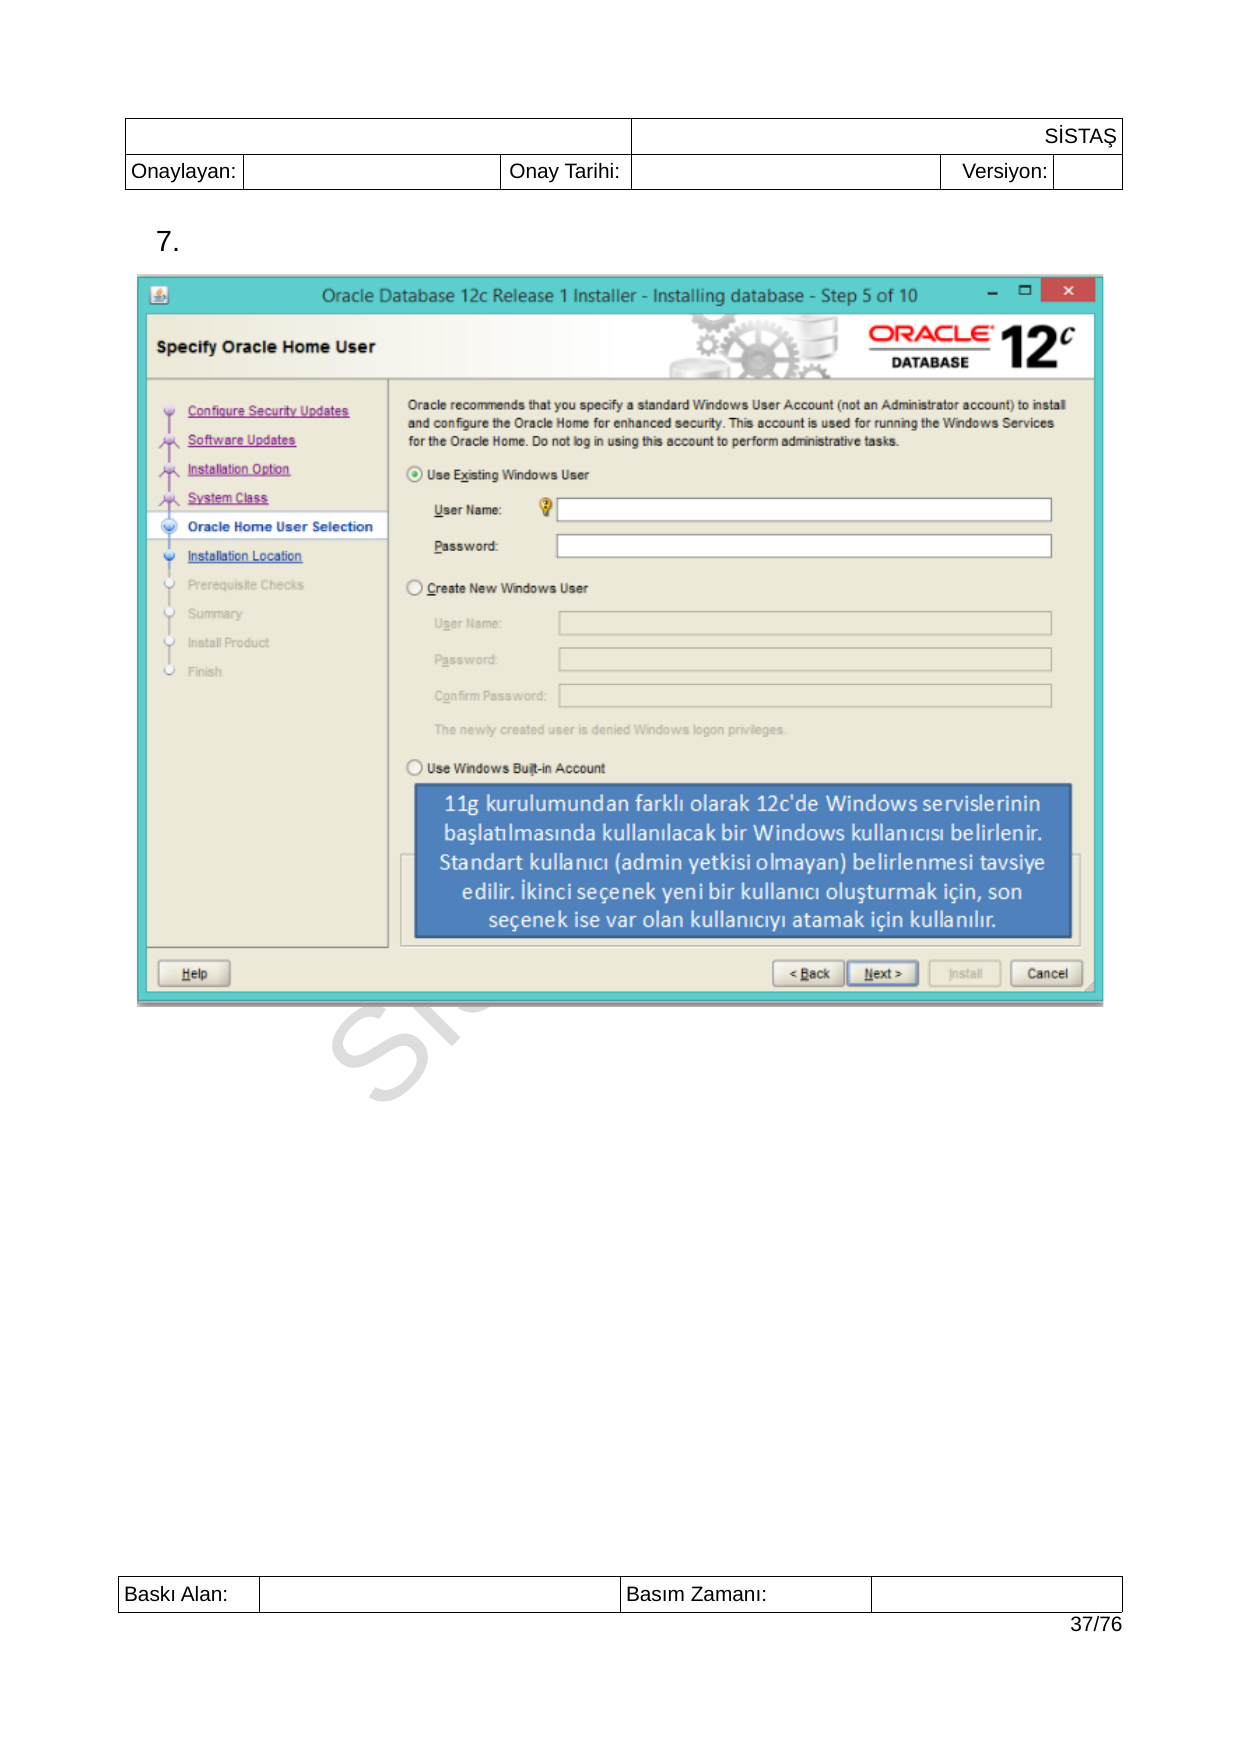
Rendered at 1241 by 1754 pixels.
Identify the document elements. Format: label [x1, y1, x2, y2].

picture [136, 274, 1104, 1007]
